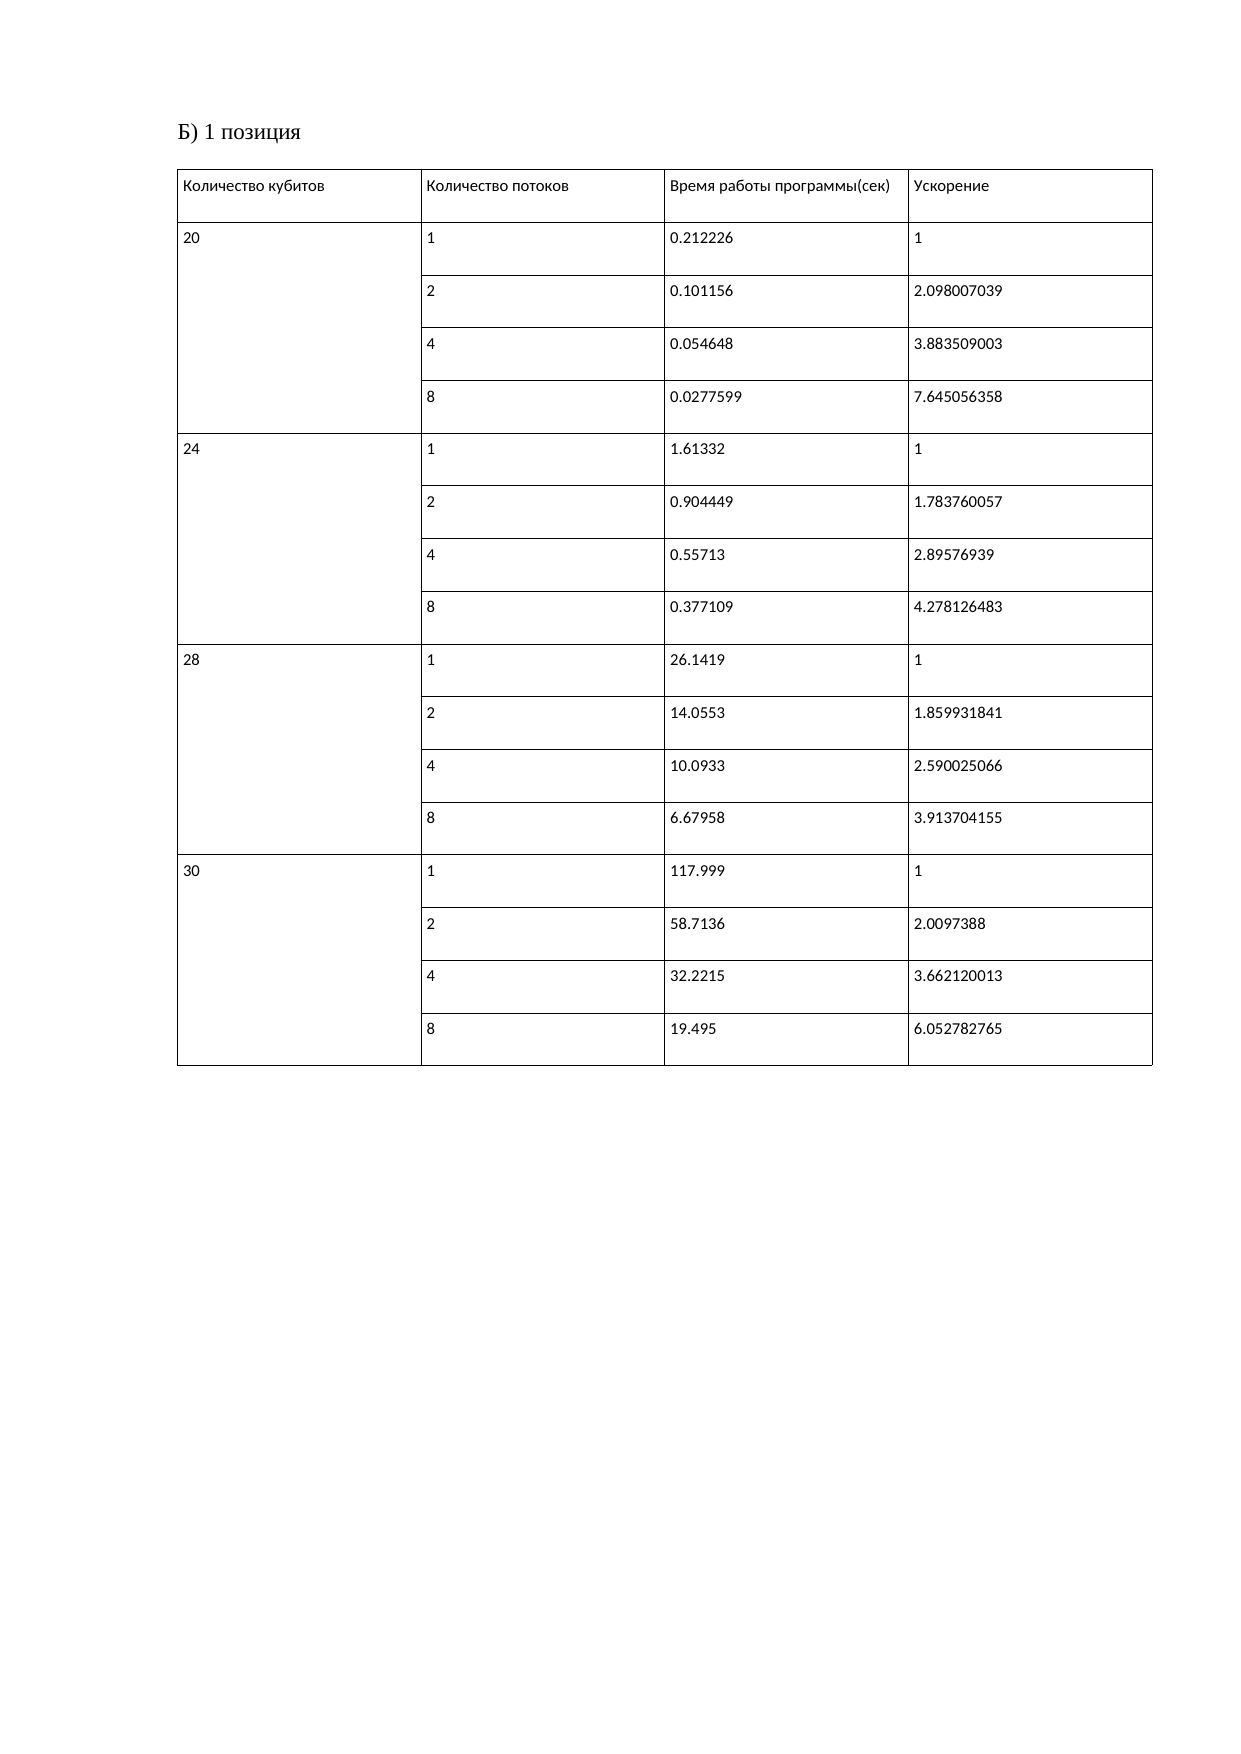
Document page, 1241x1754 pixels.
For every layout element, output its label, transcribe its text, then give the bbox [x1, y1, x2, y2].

table_cell 117.999 [665, 855, 908, 907]
table_cell 2 [422, 697, 664, 749]
table_cell 1.61332 [665, 434, 908, 485]
table_cell 1 [909, 645, 1152, 696]
table_cell 19.495 [665, 1014, 908, 1065]
table_cell 0.054648 [665, 328, 908, 380]
table_cell 4 [422, 328, 664, 380]
table_cell 6.052782765 [909, 1014, 1152, 1065]
table_cell 4 [422, 539, 664, 591]
table_cell 58.7136 [665, 908, 908, 960]
table_cell 1 [909, 223, 1152, 274]
table_cell 0.212226 [665, 223, 908, 274]
table_cell 4.278126483 [909, 592, 1152, 643]
table_cell 26.1419 [665, 645, 908, 696]
table_cell 4 [422, 750, 664, 802]
table_cell 2.0097388 [909, 908, 1152, 960]
table_header Время работы программы(сек) [665, 170, 908, 222]
table_cell 2 [422, 486, 664, 538]
table_cell 0.55713 [665, 539, 908, 591]
table_cell 0.377109 [665, 592, 908, 643]
table_cell 3.913704155 [909, 803, 1152, 854]
table_cell 4 [422, 961, 664, 1012]
table_cell 7.645056358 [909, 381, 1152, 433]
table_cell 10.0933 [665, 750, 908, 802]
table_cell 2 [422, 908, 664, 960]
table_cell 8 [422, 381, 664, 433]
table_cell 6.67958 [665, 803, 908, 854]
table_header Количество потоков [422, 170, 664, 222]
table_cell 2.098007039 [909, 276, 1152, 327]
table_cell 8 [422, 1014, 664, 1065]
table_cell 8 [422, 803, 664, 854]
table_cell 1 [422, 434, 664, 485]
table_cell 2.590025066 [909, 750, 1152, 802]
table_cell 1 [422, 855, 664, 907]
table_cell 0.0277599 [665, 381, 908, 433]
table_cell 1 [422, 223, 664, 274]
table_cell 20 [178, 223, 421, 433]
table_cell 1.859931841 [909, 697, 1152, 749]
table_cell 14.0553 [665, 697, 908, 749]
table_cell 0.101156 [665, 276, 908, 327]
table_cell 0.904449 [665, 486, 908, 538]
table_cell 8 [422, 592, 664, 643]
table_cell 1 [422, 645, 664, 696]
table_header Ускорение [909, 170, 1152, 222]
text Б) 1 позиция [177, 118, 1152, 144]
table_cell 2.89576939 [909, 539, 1152, 591]
table_cell 1 [909, 434, 1152, 485]
table_cell 3.883509003 [909, 328, 1152, 380]
table_cell 1.783760057 [909, 486, 1152, 538]
table_cell 32.2215 [665, 961, 908, 1012]
table_cell 3.662120013 [909, 961, 1152, 1012]
table_header Количество кубитов [178, 170, 421, 222]
table_cell 28 [178, 645, 421, 854]
table_cell 30 [178, 855, 421, 1065]
table_cell 1 [909, 855, 1152, 907]
table_cell 24 [178, 434, 421, 643]
table_cell 2 [422, 276, 664, 327]
